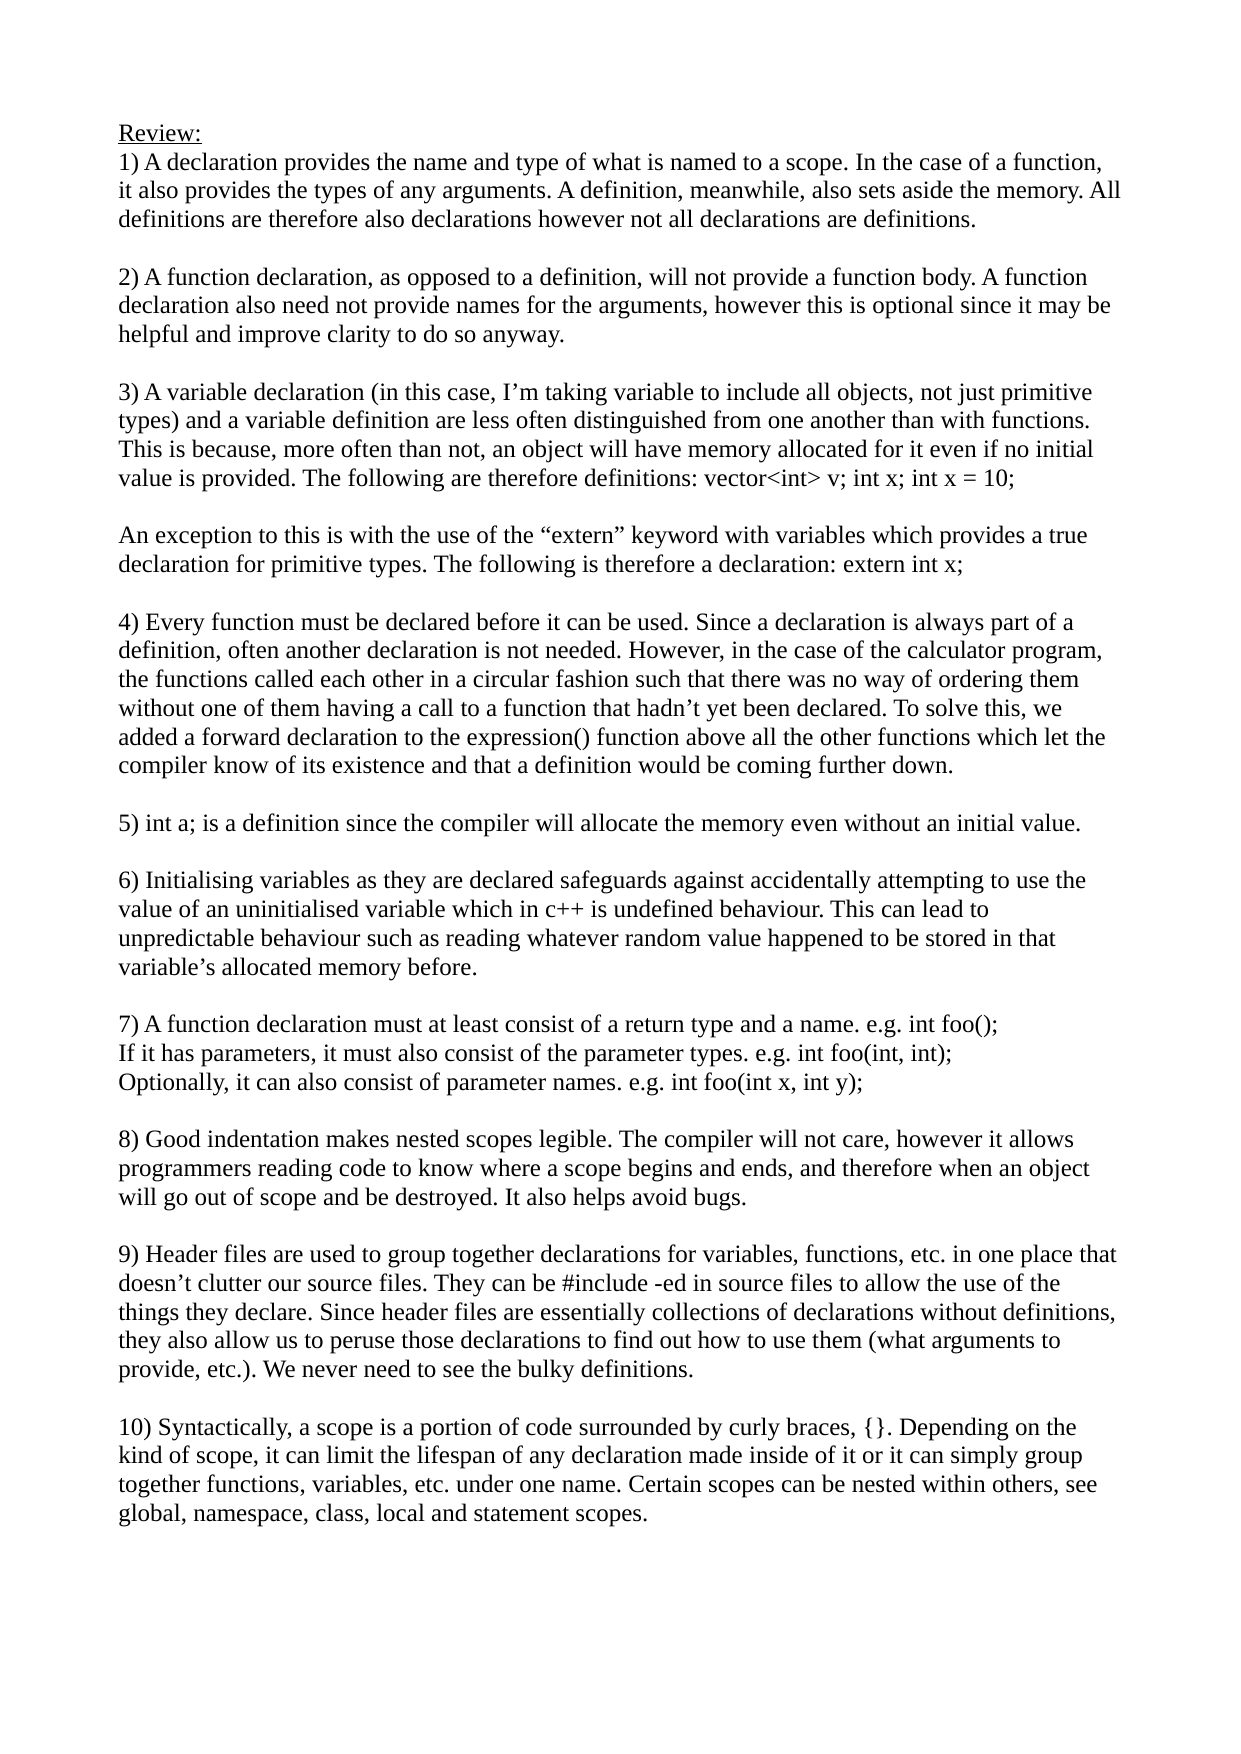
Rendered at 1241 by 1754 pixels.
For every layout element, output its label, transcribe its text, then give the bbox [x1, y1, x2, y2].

text Review: [118, 118, 1122, 147]
text 3) A variable declaration (in this case, I’m taking variable to include all objects, not just primitive types) and a variable definition are less often distinguished from one another than with functions. This is because, more often than not, an object will have memory allocated for it even if no initial value is provided. The following are therefore definitions: vector<int> v; int x; int x = 10; [118, 377, 1122, 492]
text Optionally, it can also consist of parameter names. e.g. int foo(int x, int y); [118, 1067, 1122, 1096]
text 7) A function declaration must at least consist of a return type and a name. e.g. int foo(); [118, 1009, 1122, 1038]
text 5) int a; is a definition since the compiler will allocate the memory even without an initial value. [118, 808, 1122, 837]
text 6) Initialising variables as they are declared safeguards against accidentally attempting to use the value of an uninitialised variable which in c++ is undefined behaviour. This can lead to unpredictable behaviour such as reading whatever random value happened to be stored in that variable’s allocated memory before. [118, 866, 1122, 981]
text 8) Good indentation makes nested scopes legible. The compiler will not care, however it allows programmers reading code to know where a scope begins and ends, and therefore when an object will go out of scope and be destroyed. It also helps avoid bugs. [118, 1124, 1122, 1211]
text 2) A function declaration, as opposed to a definition, will not provide a function body. A function declaration also need not provide names for the arguments, however this is optional since it may be helpful and improve clarity to do so anyway. [118, 262, 1122, 348]
text 9) Header files are used to group together declarations for variables, functions, etc. in one place that doesn’t clutter our source files. They can be #include -ed in source files to allow the use of the things they declare. Since header files are essentially collections of declarations without definitions, they also allow us to peruse those declarations to find out how to use them (what arguments to provide, etc.). We never need to see the bulky definitions. [118, 1239, 1122, 1383]
text 1) A declaration provides the name and type of what is named to a scope. In the case of a function, it also provides the types of any arguments. A definition, meanwhile, also sets aside the memory. All definitions are therefore also declarations however not all declarations are definitions. [118, 147, 1122, 233]
text 4) Every function must be declared before it can be used. Since a declaration is always part of a definition, often another declaration is not needed. However, in the case of the calculator program, the functions called each other in a circular fashion such that there was no way of ordering them without one of them having a call to a function that hadn’t yet been declared. To solve this, we added a forward declaration to the expression() function above all the other functions which let the compiler know of its existence and that a definition would be coming further down. [118, 607, 1122, 779]
text 10) Syntactically, a scope is a portion of code surrounded by curly braces, {}. Depending on the kind of scope, it can limit the lifespan of any declaration made inside of it or it can simply group together functions, variables, etc. under one name. Certain scopes can be nested within others, see global, namespace, class, local and statement scopes. [118, 1412, 1122, 1527]
text If it has parameters, it must also consist of the parameter types. e.g. int foo(int, int); [118, 1038, 1122, 1067]
text An exception to this is with the use of the “extern” keyword with variables which provides a true declaration for primitive types. The following is therefore a declaration: extern int x; [118, 521, 1122, 578]
